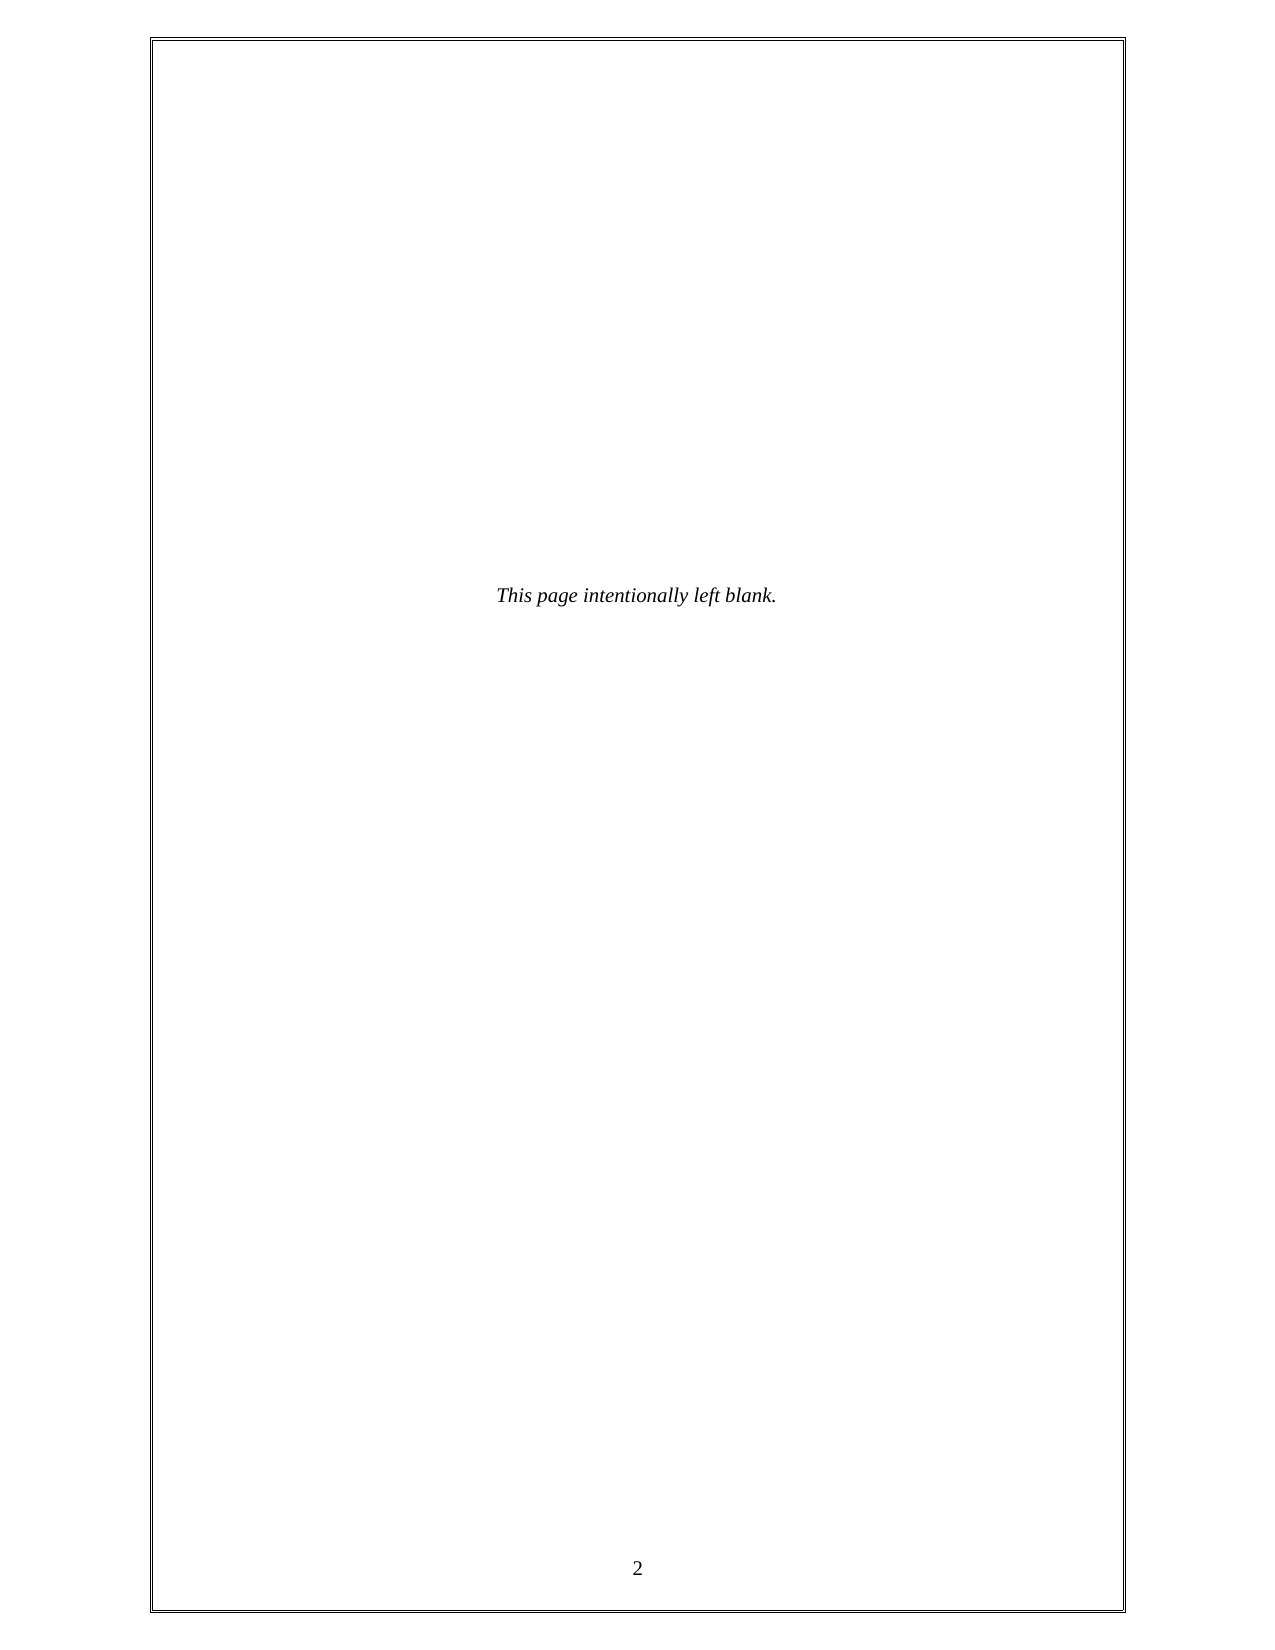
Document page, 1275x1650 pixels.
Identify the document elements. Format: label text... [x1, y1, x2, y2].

text This page intentionally left blank. [182, 583, 1093, 607]
